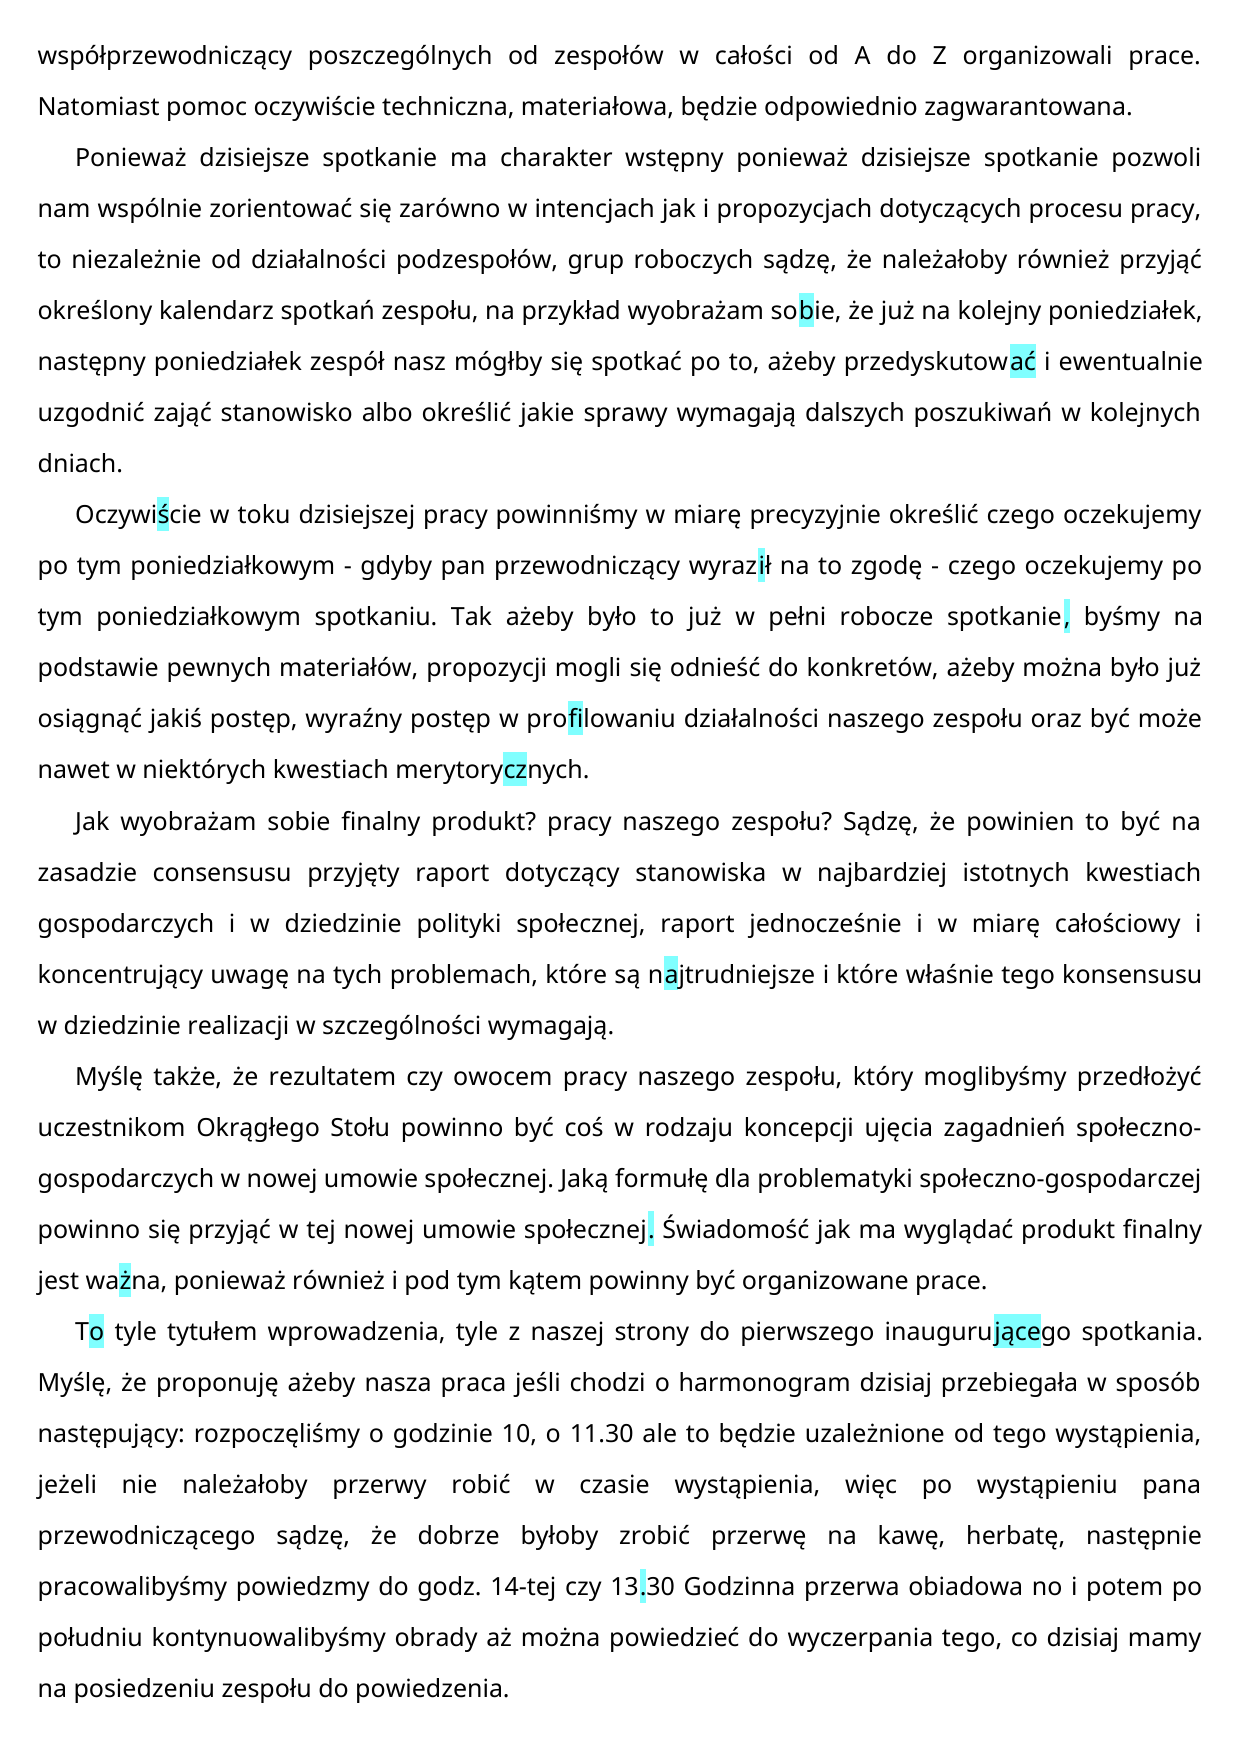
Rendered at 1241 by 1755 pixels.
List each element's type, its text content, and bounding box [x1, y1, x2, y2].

text Ponieważ dzisiejsze spotkanie ma charakter wstępny ponieważ dzisiejsze spotkanie pozwoli nam wspólnie zorientować się zarówno w intencjach jak i propozycjach dotyczących procesu pracy, to niezależnie od działalności podzespołów, grup roboczych sądzę, że należałoby również przyjąć określony kalendarz spotkań zespołu, na przykład wyobrażam sobie, że już na kolejny poniedziałek, następny poniedziałek zespół nasz mógłby się spotkać po to, ażeby przedyskutować i ewentualnie uzgodnić zająć stanowisko albo określić jakie sprawy wymagają dalszych poszukiwań w kolejnych dniach. [37, 139, 1203, 480]
text Oczywiście w toku dzisiejszej pracy powinniśmy w miarę precyzyjnie określić czego oczekujemy po tym poniedziałkowym - gdyby pan przewodniczący wyraził na to zgodę - czego oczekujemy po tym poniedziałkowym spotkaniu. Tak ażeby było to już w pełni robocze spotkanie, byśmy na podstawie pewnych materiałów, propozycji mogli się odnieść do konkretów, ażeby można było już osiągnąć jakiś postęp, wyraźny postęp w profilowaniu działalności naszego zespołu oraz być może nawet w niektórych kwestiach merytorycznych. [37, 497, 1203, 786]
text Jak wyobrażam sobie finalny produkt? pracy naszego zespołu? Sądzę, że powinien to być na zasadzie consensusu przyjęty raport dotyczący stanowiska w najbardziej istotnych kwestiach gospodarczych i w dziedzinie polityki społecznej, raport jednocześnie i w miarę całościowy i koncentrujący uwagę na tych problemach, które są najtrudniejsze i które właśnie tego konsensusu w dziedzinie realizacji w szczególności wymagają. [37, 803, 1203, 1041]
text Myślę także, że rezultatem czy owocem pracy naszego zespołu, który moglibyśmy przedłożyć uczestnikom Okrągłego Stołu powinno być coś w rodzaju koncepcji ujęcia zagadnień społeczno-gospodarczych w nowej umowie społecznej. Jaką formułę dla problematyki społeczno-gospodarczej powinno się przyjąć w tej nowej umowie społecznej. Świadomość jak ma wyglądać produkt finalny jest ważna, ponieważ również i pod tym kątem powinny być organizowane prace. [37, 1058, 1203, 1297]
text współprzewodniczący poszczególnych od zespołów w całości od A do Z organizowali prace. Natomiast pomoc oczywiście techniczna, materiałowa, będzie odpowiednio zagwarantowana. [37, 37, 1203, 123]
text To tyle tytułem wprowadzenia, tyle z naszej strony do pierwszego inaugurującego spotkania. Myślę, że proponuję ażeby nasza praca jeśli chodzi o harmonogram dzisiaj przebiegała w sposób następujący: rozpoczęliśmy o godzinie 10, o 11.30 ale to będzie uzależnione od tego wystąpienia, jeżeli nie należałoby przerwy robić w czasie wystąpienia, więc po wystąpieniu pana przewodniczącego sądzę, że dobrze byłoby zrobić przerwę na kawę, herbatę, następnie pracowalibyśmy powiedzmy do godz. 14-tej czy 13.30 Godzinna przerwa obiadowa no i potem po południu kontynuowalibyśmy obrady aż można powiedzieć do wyczerpania tego, co dzisiaj mamy na posiedzeniu zespołu do powiedzenia. [37, 1313, 1203, 1705]
